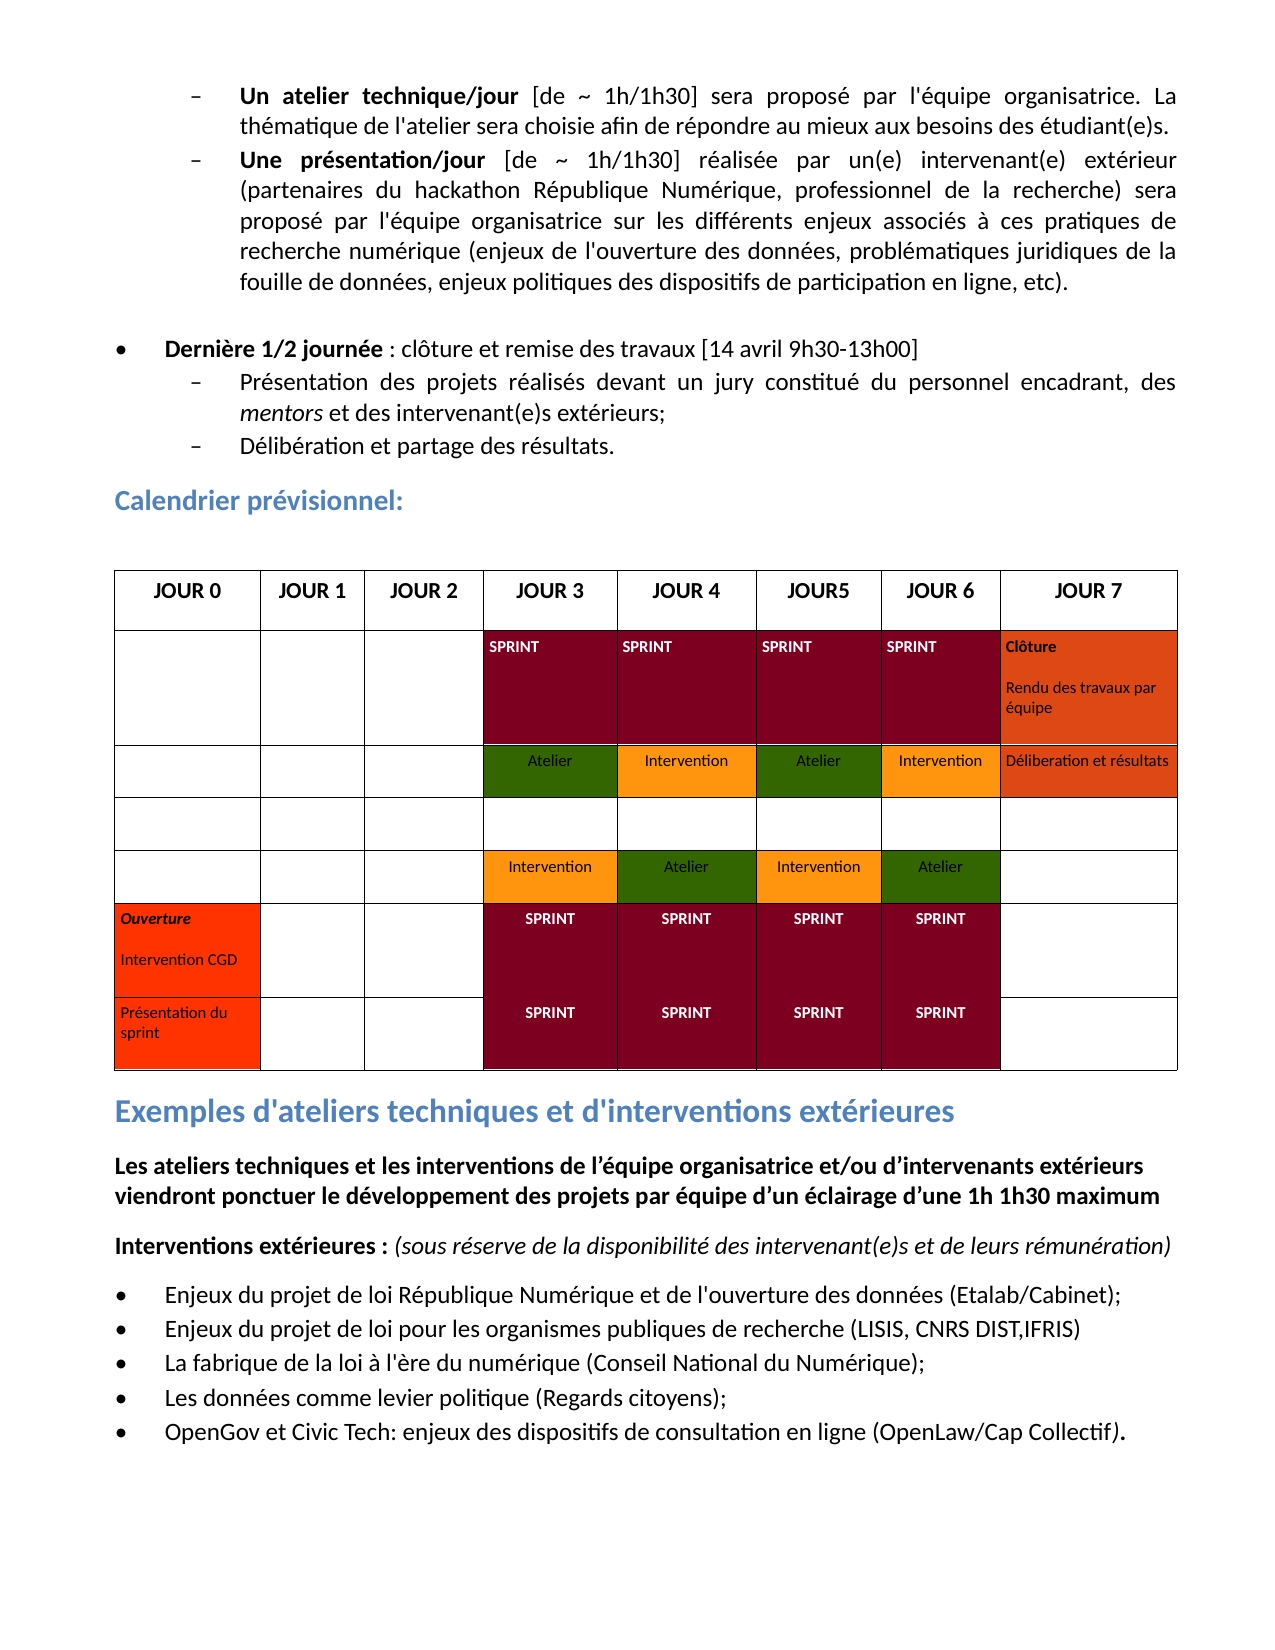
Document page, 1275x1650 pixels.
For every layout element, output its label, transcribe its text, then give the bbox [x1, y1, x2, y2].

table_header JOUR 6 [882, 571, 1000, 630]
table_cell [365, 746, 483, 797]
table_cell SPRINT [757, 904, 881, 997]
table_cell [365, 851, 483, 903]
table_cell [261, 851, 364, 903]
table_cell Atelier [618, 851, 756, 903]
table_cell Atelier [484, 746, 617, 797]
table_cell Déliberation et résultats [1001, 746, 1177, 797]
list La fabrique de la loi à l'ère du numérique (Conseil National du Numérique); [114, 1348, 1177, 1378]
table_cell SPRINT [757, 997, 881, 1069]
table_cell [261, 631, 364, 744]
subtitle Exemples d'ateliers techniques et d'interventions extérieures [114, 1091, 1177, 1131]
table_cell Atelier [757, 746, 881, 797]
table_cell SPRINT [882, 631, 1000, 744]
table_cell [618, 798, 756, 850]
text Interventions extérieures : (sous réserve de la disponibilité des intervenant(e)s et de leurs rémunération) [114, 1230, 1177, 1260]
table_header JOUR 1 [261, 571, 364, 630]
table_cell Intervention [484, 851, 617, 903]
subtitle Calendrier prévisionnel: [114, 482, 1177, 517]
table_header JOUR 0 [115, 571, 260, 630]
list Les données comme levier politique (Regards citoyens); [114, 1382, 1177, 1412]
list Une présentation/jour [de ~ 1h/1h30] réalisée par un(e) intervenant(e) extérieur (partenaires du hackathon République Numérique, professionnel de la recherche) sera proposé par l'équipe organisatrice sur les différents enjeux associés à ces pratiques de recherche numérique (enjeux de l'ouverture des données, problématiques juridiques de la fouille de données, enjeux politiques des dispositifs de participation en ligne, etc). [189, 144, 1177, 296]
table_cell [365, 998, 483, 1069]
table_cell SPRINT [882, 997, 1000, 1069]
table_cell Intervention [618, 746, 756, 797]
table_header JOUR 7 [1001, 571, 1177, 630]
table_cell SPRINT [882, 904, 1000, 997]
table_cell [882, 798, 1000, 850]
list Dernière 1/2 journée : clôture et remise des travaux [14 avril 9h30-13h00] [114, 333, 1177, 363]
table_cell [365, 798, 483, 850]
table_cell [261, 746, 364, 797]
table_cell SPRINT [618, 997, 756, 1069]
text Les ateliers techniques et les interventions de l’équipe organisatrice et/ou d’intervenants extérieurs viendront ponctuer le développement des projets par équipe d’un éclairage d’une 1h 1h30 maximum [114, 1150, 1177, 1211]
table_cell SPRINT [618, 631, 756, 744]
table_cell Ouverture Intervention CGD [115, 904, 260, 997]
table_cell [1001, 998, 1177, 1069]
table_cell Clôture Rendu des travaux par équipe [1001, 631, 1177, 744]
table_cell [115, 851, 260, 903]
table_header JOUR5 [757, 571, 881, 630]
table_cell SPRINT [618, 904, 756, 997]
table_header JOUR 3 [484, 571, 617, 630]
list Présentation des projets réalisés devant un jury constitué du personnel encadrant, des mentors et des intervenant(e)s extérieurs; [189, 366, 1177, 427]
table_cell [484, 798, 617, 850]
table_cell [1001, 798, 1177, 850]
list Enjeux du projet de loi République Numérique et de l'ouverture des données (Etalab/Cabinet); [114, 1279, 1177, 1309]
table_cell Intervention [882, 746, 1000, 797]
table_cell SPRINT [757, 631, 881, 744]
table_cell Présentation du sprint [115, 998, 260, 1069]
table_cell [261, 904, 364, 997]
table_cell [1001, 851, 1177, 903]
table_cell [365, 631, 483, 744]
table_cell [261, 998, 364, 1069]
table_cell SPRINT [484, 997, 617, 1069]
list Enjeux du projet de loi pour les organismes publiques de recherche (LISIS, CNRS DIST,IFRIS) [114, 1313, 1177, 1344]
table_cell Intervention [757, 851, 881, 903]
table_header JOUR 2 [365, 571, 483, 630]
table_header JOUR 4 [618, 571, 756, 630]
table_cell [115, 631, 260, 744]
table_cell [115, 746, 260, 797]
table_cell SPRINT [484, 904, 617, 997]
list Un atelier technique/jour [de ~ 1h/1h30] sera proposé par l'équipe organisatrice. La thématique de l'atelier sera choisie afin de répondre au mieux aux besoins des étudiant(e)s. [189, 80, 1177, 141]
list OpenGov et Civic Tech: enjeux des dispositifs de consultation en ligne (OpenLaw/Cap Collectif). [114, 1416, 1177, 1447]
table_cell Atelier [882, 851, 1000, 903]
table_cell [261, 798, 364, 850]
table_cell [1001, 904, 1177, 997]
list Délibération et partage des résultats. [189, 430, 1177, 461]
table_cell SPRINT [484, 631, 617, 744]
table_cell [757, 798, 881, 850]
table_cell [115, 798, 260, 850]
table_cell [365, 904, 483, 997]
